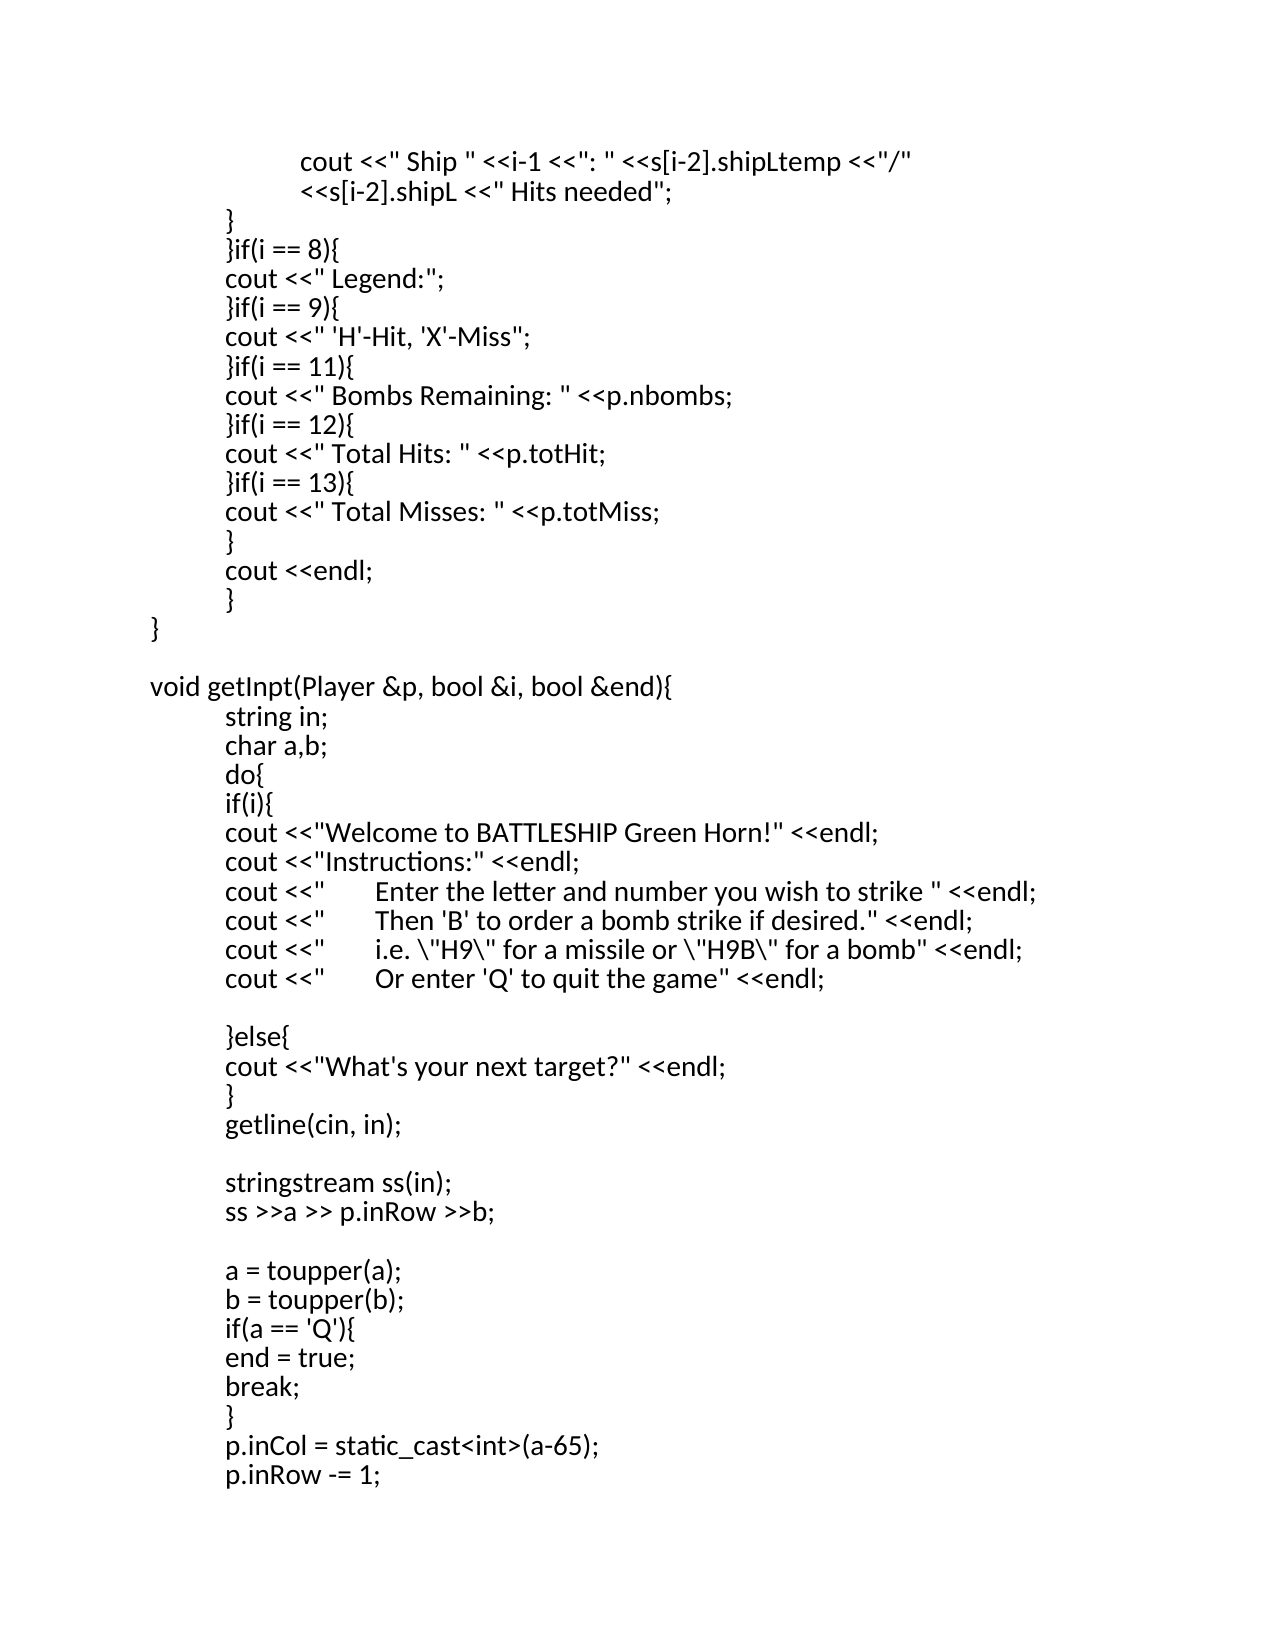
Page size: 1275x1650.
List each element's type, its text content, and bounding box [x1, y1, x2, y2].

text cout <<" Total Hits: " <<p.totHit; [150, 442, 1125, 471]
text }if(i == 12){ [150, 412, 1125, 442]
text cout <<" 'H'-Hit, 'X'-Miss"; [150, 325, 1125, 354]
text }if(i == 9){ [150, 296, 1125, 325]
text cout <<" Enter the letter and number you wish to strike " <<endl; [150, 879, 1125, 908]
text getline(cin, in); [150, 1112, 1125, 1142]
text stringstream ss(in); [150, 1171, 1125, 1200]
text p.inRow -= 1; [150, 1462, 1125, 1492]
text cout <<" Legend:"; [150, 267, 1125, 296]
text void getInpt(Player &p, bool &i, bool &end){ [150, 675, 1125, 704]
text string in; [150, 704, 1125, 733]
text } [150, 587, 1125, 617]
text end = true; [150, 1346, 1125, 1375]
text cout <<endl; [150, 558, 1125, 587]
text }if(i == 13){ [150, 471, 1125, 500]
text cout <<" Ship " <<i-1 <<": " <<s[i-2].shipLtemp <<"/" [150, 150, 1125, 179]
text <<s[i-2].shipL <<" Hits needed"; [150, 179, 1125, 208]
text a = toupper(a); [150, 1258, 1125, 1287]
text char a,b; [150, 733, 1125, 762]
text } [150, 208, 1125, 237]
text } [150, 1404, 1125, 1433]
text ss >>a >> p.inRow >>b; [150, 1200, 1125, 1229]
text do{ [150, 762, 1125, 792]
text }else{ [150, 1025, 1125, 1054]
text } [150, 529, 1125, 558]
text cout <<" Or enter 'Q' to quit the game" <<endl; [150, 967, 1125, 996]
text b = toupper(b); [150, 1287, 1125, 1317]
text cout <<" Total Misses: " <<p.totMiss; [150, 500, 1125, 529]
text } [150, 617, 1125, 646]
text } [150, 1083, 1125, 1112]
text if(i){ [150, 792, 1125, 821]
text break; [150, 1375, 1125, 1404]
text }if(i == 11){ [150, 354, 1125, 383]
text cout <<"What's your next target?" <<endl; [150, 1054, 1125, 1083]
text cout <<" Then 'B' to order a bomb strike if desired." <<endl; [150, 908, 1125, 937]
text }if(i == 8){ [150, 237, 1125, 267]
text cout <<" i.e. \"H9\" for a missile or \"H9B\" for a bomb" <<endl; [150, 937, 1125, 967]
text cout <<" Bombs Remaining: " <<p.nbombs; [150, 383, 1125, 412]
text p.inCol = static_cast<int>(a-65); [150, 1433, 1125, 1462]
text if(a == 'Q'){ [150, 1317, 1125, 1346]
text cout <<"Instructions:" <<endl; [150, 850, 1125, 879]
text cout <<"Welcome to BATTLESHIP Green Horn!" <<endl; [150, 821, 1125, 850]
